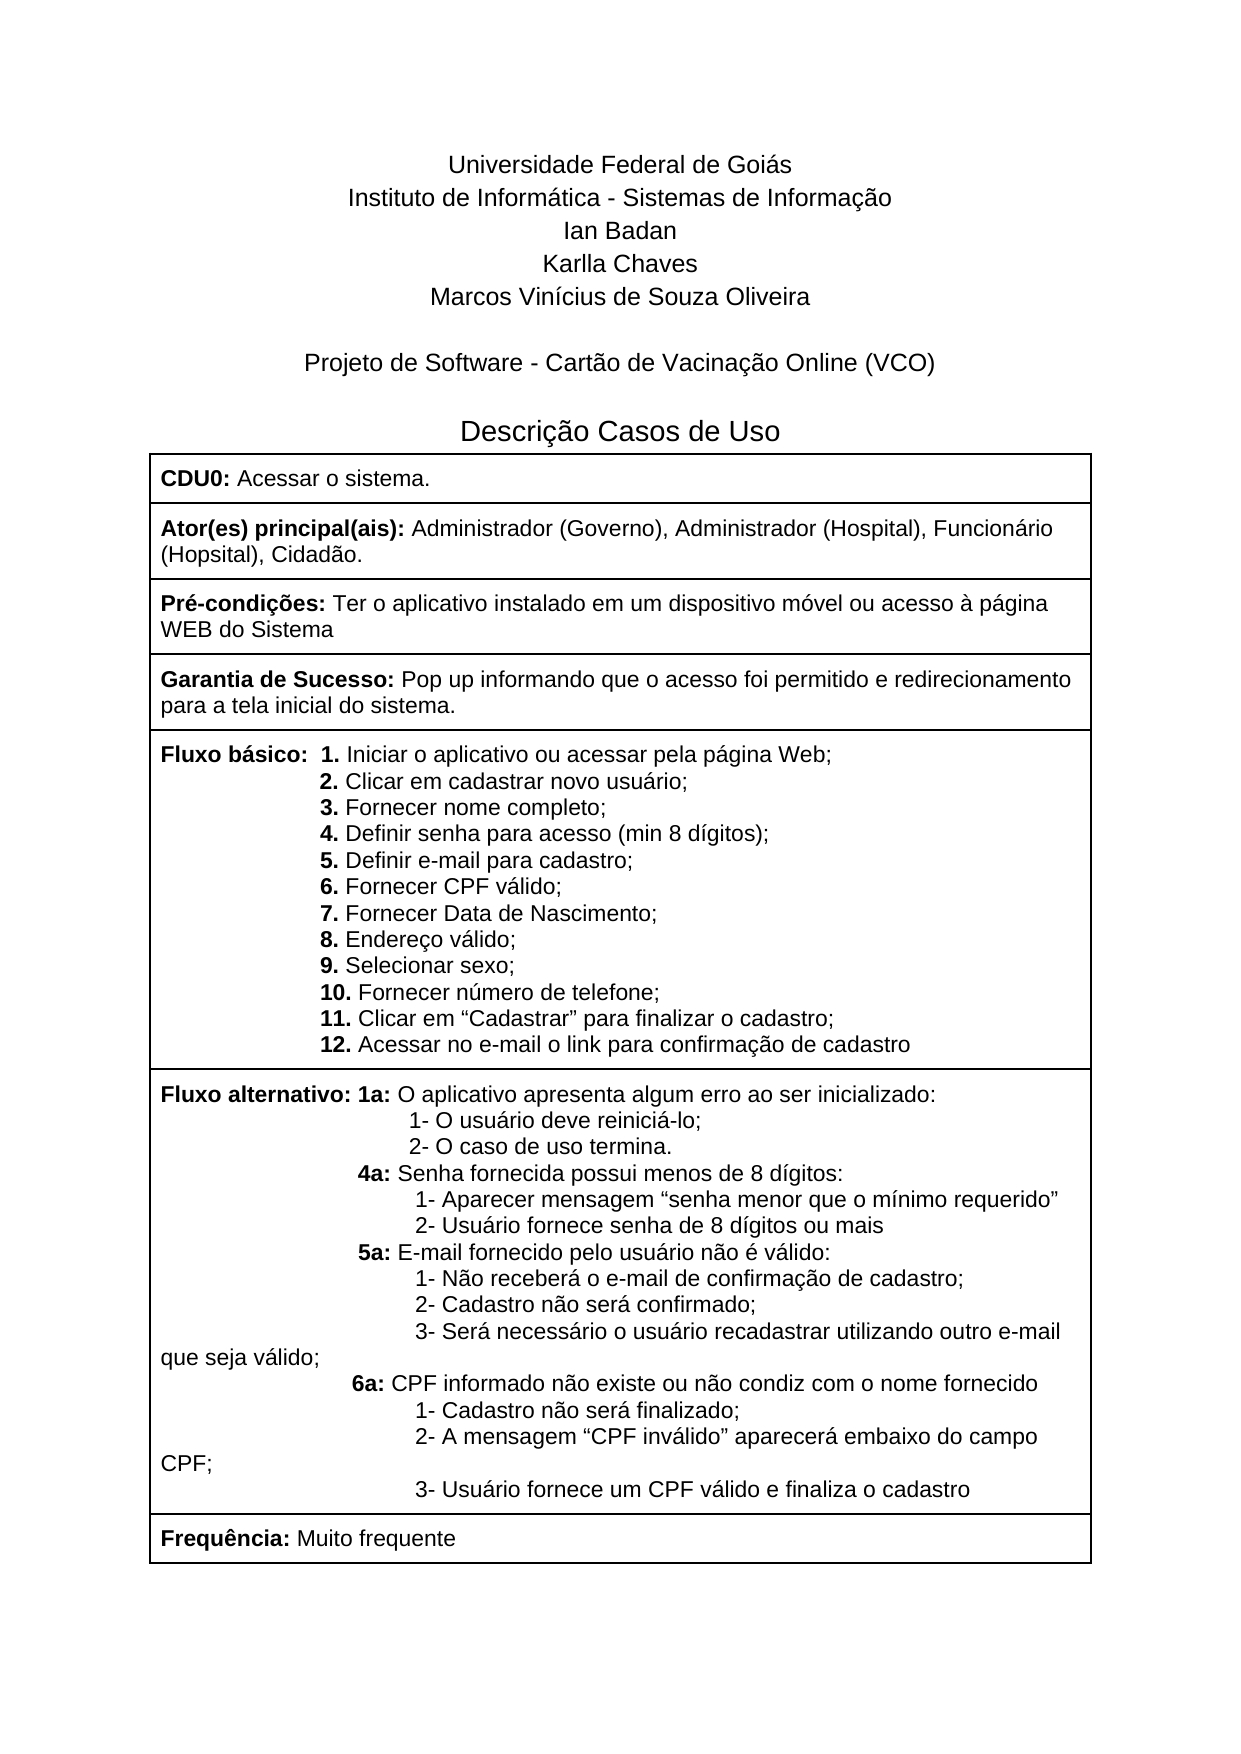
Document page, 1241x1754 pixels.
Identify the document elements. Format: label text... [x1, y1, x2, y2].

text Universidade Federal de Goiás [150, 150, 1090, 179]
table_cell Fluxo alternativo: 1a: O aplicativo apresenta algum erro ao ser inicializado: 1- O usuário deve reiniciá-lo; 2- O caso de uso termina. 4a: Senha fornecida possui menos de 8 dígitos: 1- Aparecer mensagem “senha menor que o mínimo requerido” 2- Usuário fornece senha de 8 dígitos ou mais 5a: E-mail fornecido pelo usuário não é válido: 1- Não receberá o e-mail de confirmação de cadastro; 2- Cadastro não será confirmado; 3- Será necessário o usuário recadastrar utilizando outro e-mail que seja válido; 6a: CPF informado não existe ou não condiz com o nome fornecido 1- Cadastro não será finalizado; 2- A mensagem “CPF inválido” aparecerá embaixo do campo CPF; 3- Usuário fornece um CPF válido e finaliza o cadastro [151, 1070, 1090, 1513]
text Projeto de Software - Cartão de Vacinação Online (VCO) [150, 348, 1090, 377]
table_header CDU0: Acessar o sistema. [151, 455, 1090, 502]
text Ian Badan [150, 216, 1090, 245]
table_cell Frequência: Muito frequente [151, 1515, 1090, 1562]
table_cell Ator(es) principal(ais): Administrador (Governo), Administrador (Hospital), Funcionário (Hopsital), Cidadão. [151, 504, 1090, 578]
text Instituto de Informática - Sistemas de Informação [150, 183, 1090, 212]
text Karlla Chaves [150, 249, 1090, 278]
table_cell Pré-condições: Ter o aplicativo instalado em um dispositivo móvel ou acesso à página WEB do Sistema [151, 580, 1090, 653]
table_cell Fluxo básico: 1. Iniciar o aplicativo ou acessar pela página Web; 2. Clicar em cadastrar novo usuário; 3. Fornecer nome completo; 4. Definir senha para acesso (min 8 dígitos); 5. Definir e-mail para cadastro; 6. Fornecer CPF válido; 7. Fornecer Data de Nascimento; 8. Endereço válido; 9. Selecionar sexo; 10. Fornecer número de telefone; 11. Clicar em “Cadastrar” para finalizar o cadastro; 12. Acessar no e-mail o link para confirmação de cadastro [151, 731, 1090, 1068]
table_cell Garantia de Sucesso: Pop up informando que o acesso foi permitido e redirecionamento para a tela inicial do sistema. [151, 655, 1090, 729]
text Marcos Vinícius de Souza Oliveira [150, 282, 1090, 311]
text Descrição Casos de Uso [150, 414, 1090, 448]
